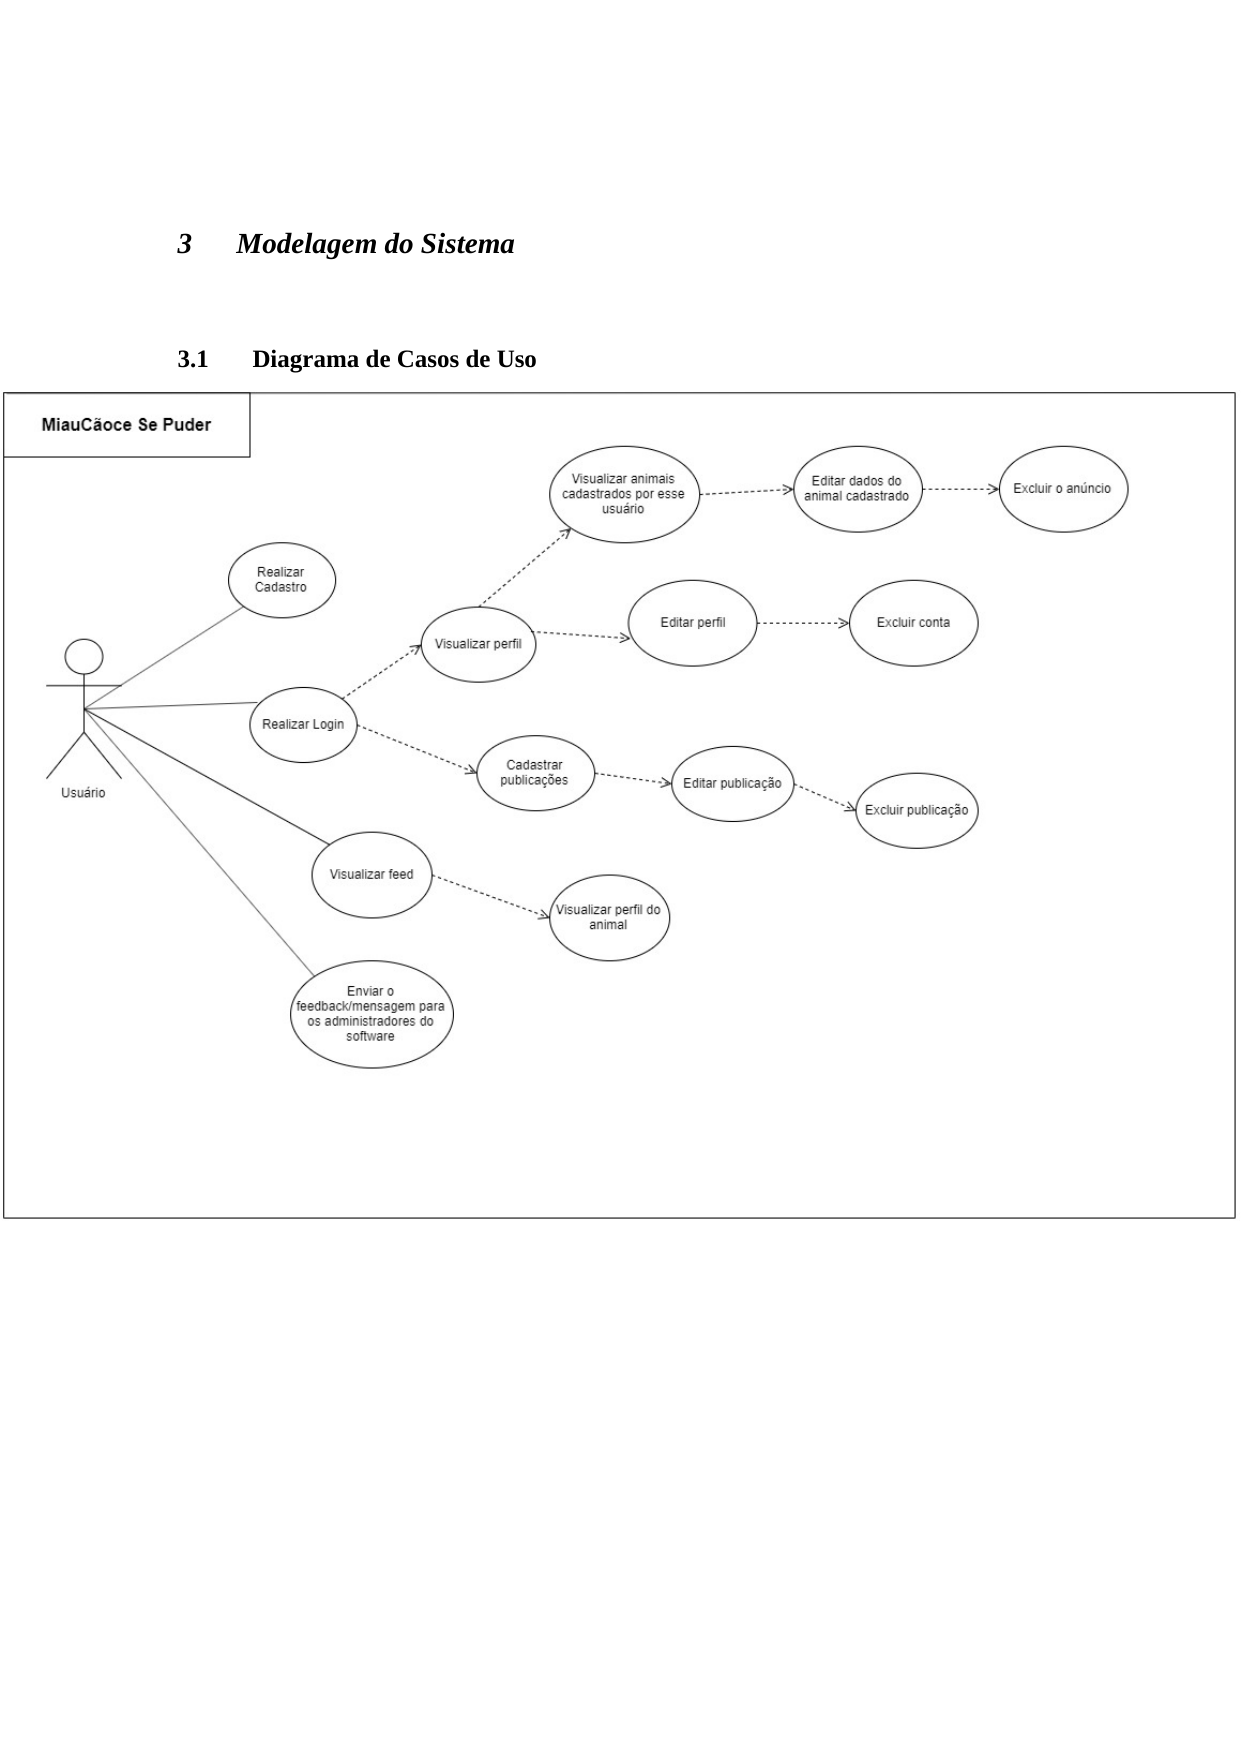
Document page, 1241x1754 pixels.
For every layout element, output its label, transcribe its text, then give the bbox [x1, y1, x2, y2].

picture [0, 390, 1241, 1224]
subtitle Modelagem do Sistema [177, 226, 1126, 260]
subtitle Diagrama de Casos de Uso [177, 344, 1126, 373]
